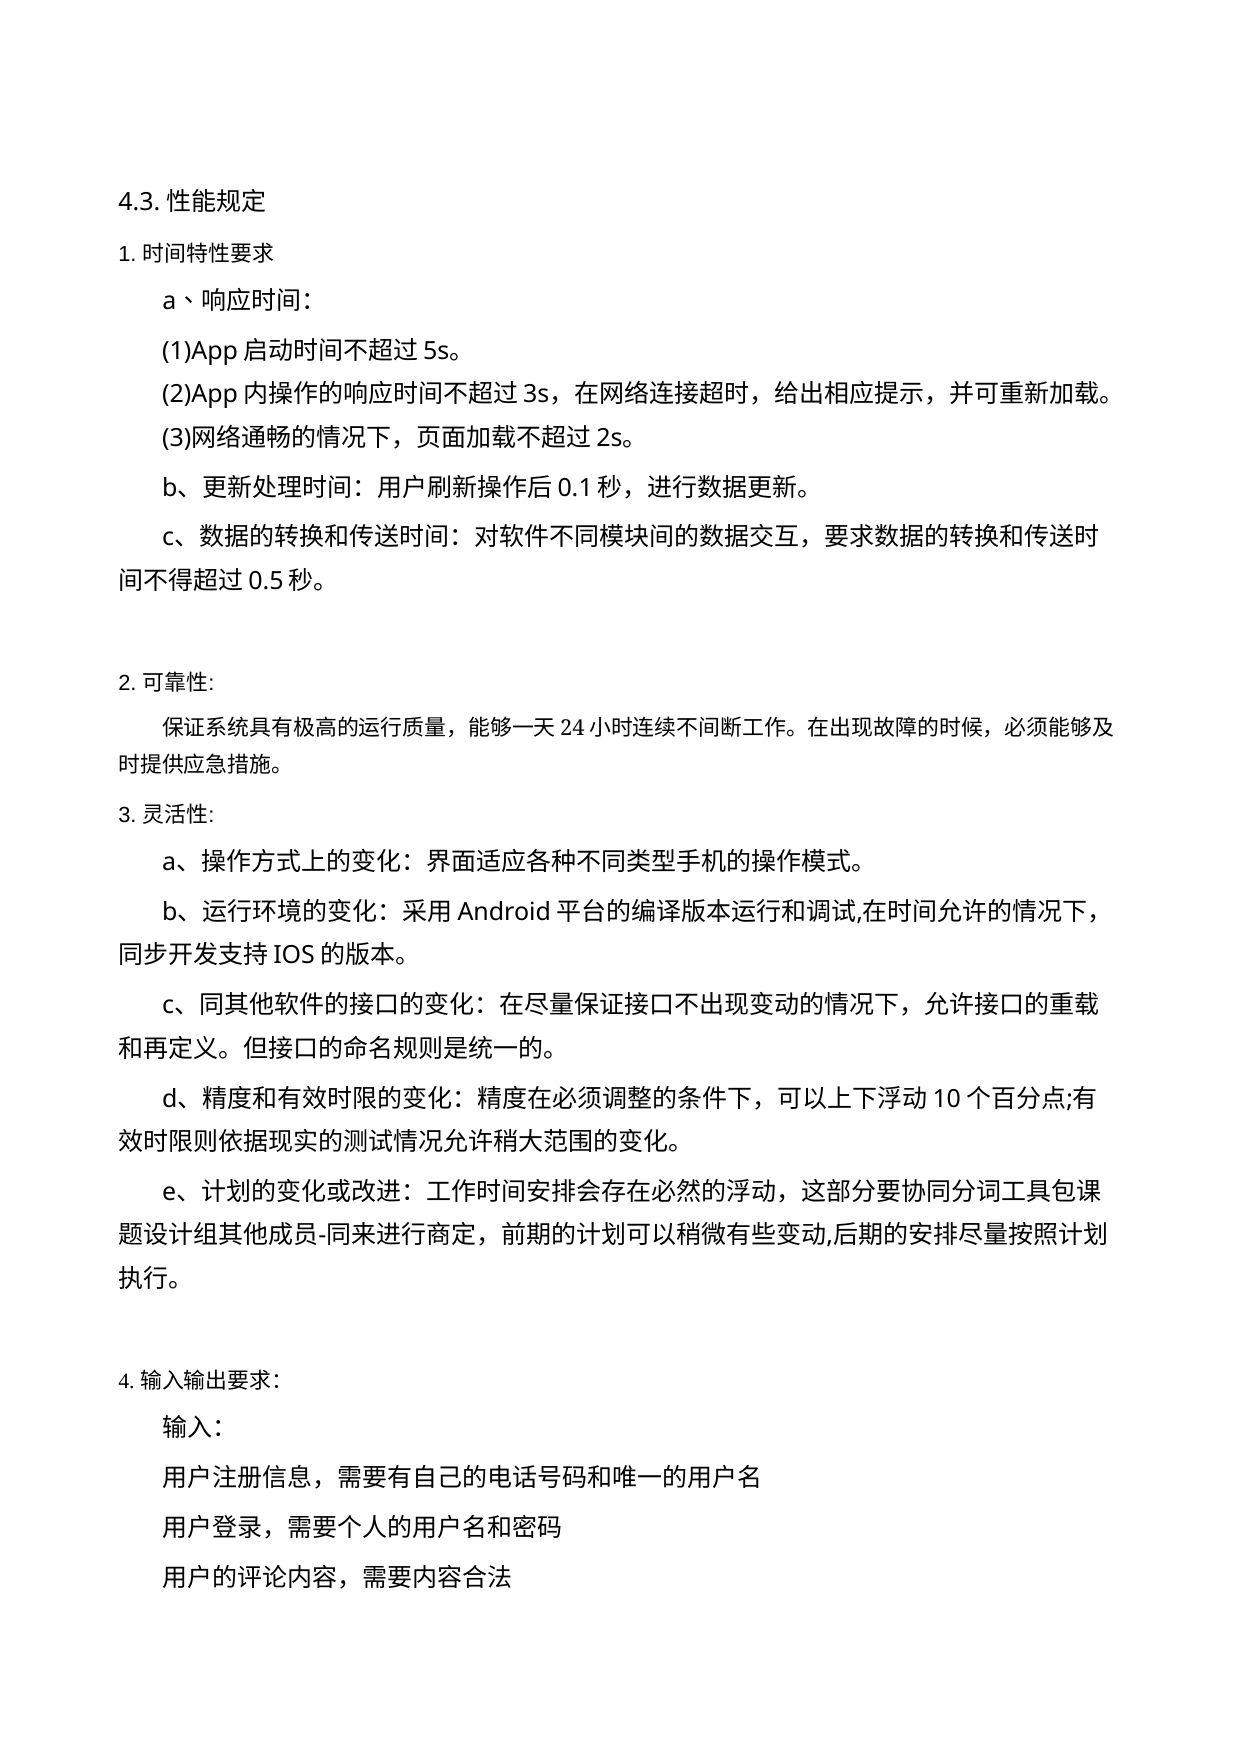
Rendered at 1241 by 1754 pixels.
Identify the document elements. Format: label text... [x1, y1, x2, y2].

subtitle 可靠性: [118, 665, 1122, 697]
subtitle 性能规定 [118, 183, 1122, 217]
subtitle 灵活性: [118, 797, 1122, 829]
text 输入： [118, 1407, 1122, 1444]
list a、响应时间： [156, 280, 1122, 317]
text b、运行环境的变化：采用Android平台的编译版本运行和调试,在时间允许的情况下，同步开发支持IOS的版本。 [118, 891, 1122, 971]
text 用户登录，需要个人的用户名和密码 [118, 1507, 1122, 1543]
text 用户注册信息，需要有自己的电话号码和唯一的用户名 [118, 1457, 1122, 1494]
text (1)App启动时间不超过5s。 (2)App内操作的响应时间不超过3s，在网络连接超时，给出相应提示，并可重新加载。 (3)网络通畅的情况下，页面加载不超过2s。 [118, 330, 1122, 453]
subtitle 输入输出要求： [118, 1363, 1122, 1395]
text e、计划的变化或改进：工作时间安排会存在必然的浮动，这部分要协同分词工具包课题设计组其他成员-同来进行商定，前期的计划可以稍微有些变动,后期的安排尽量按照计划执行。 [118, 1171, 1122, 1294]
text a、操作方式上的变化：界面适应各种不同类型手机的操作模式。 [118, 842, 1122, 878]
text 用户的评论内容，需要内容合法 [118, 1557, 1122, 1593]
text d、精度和有效时限的变化：精度在必须调整的条件下，可以上下浮动10个百分点;有效时限则依据现实的测试情况允许稍大范围的变化。 [118, 1078, 1122, 1158]
text c、数据的转换和传送时间：对软件不同模块间的数据交互，要求数据的转换和传送时间不得超过0.5秒。 [118, 517, 1122, 597]
subtitle 时间特性要求 [118, 236, 1122, 268]
text 保证系统具有极高的运行质量，能够一天24小时连续不间断工作。在出现故障的时候，必须能够及时提供应急措施。 [118, 709, 1122, 779]
text c、同其他软件的接口的变化：在尽量保证接口不出现变动的情况下，允许接口的重载和再定义。但接口的命名规则是统一的。 [118, 985, 1122, 1064]
text b、更新处理时间：用户刷新操作后0.1秒，进行数据更新。 [118, 467, 1122, 503]
